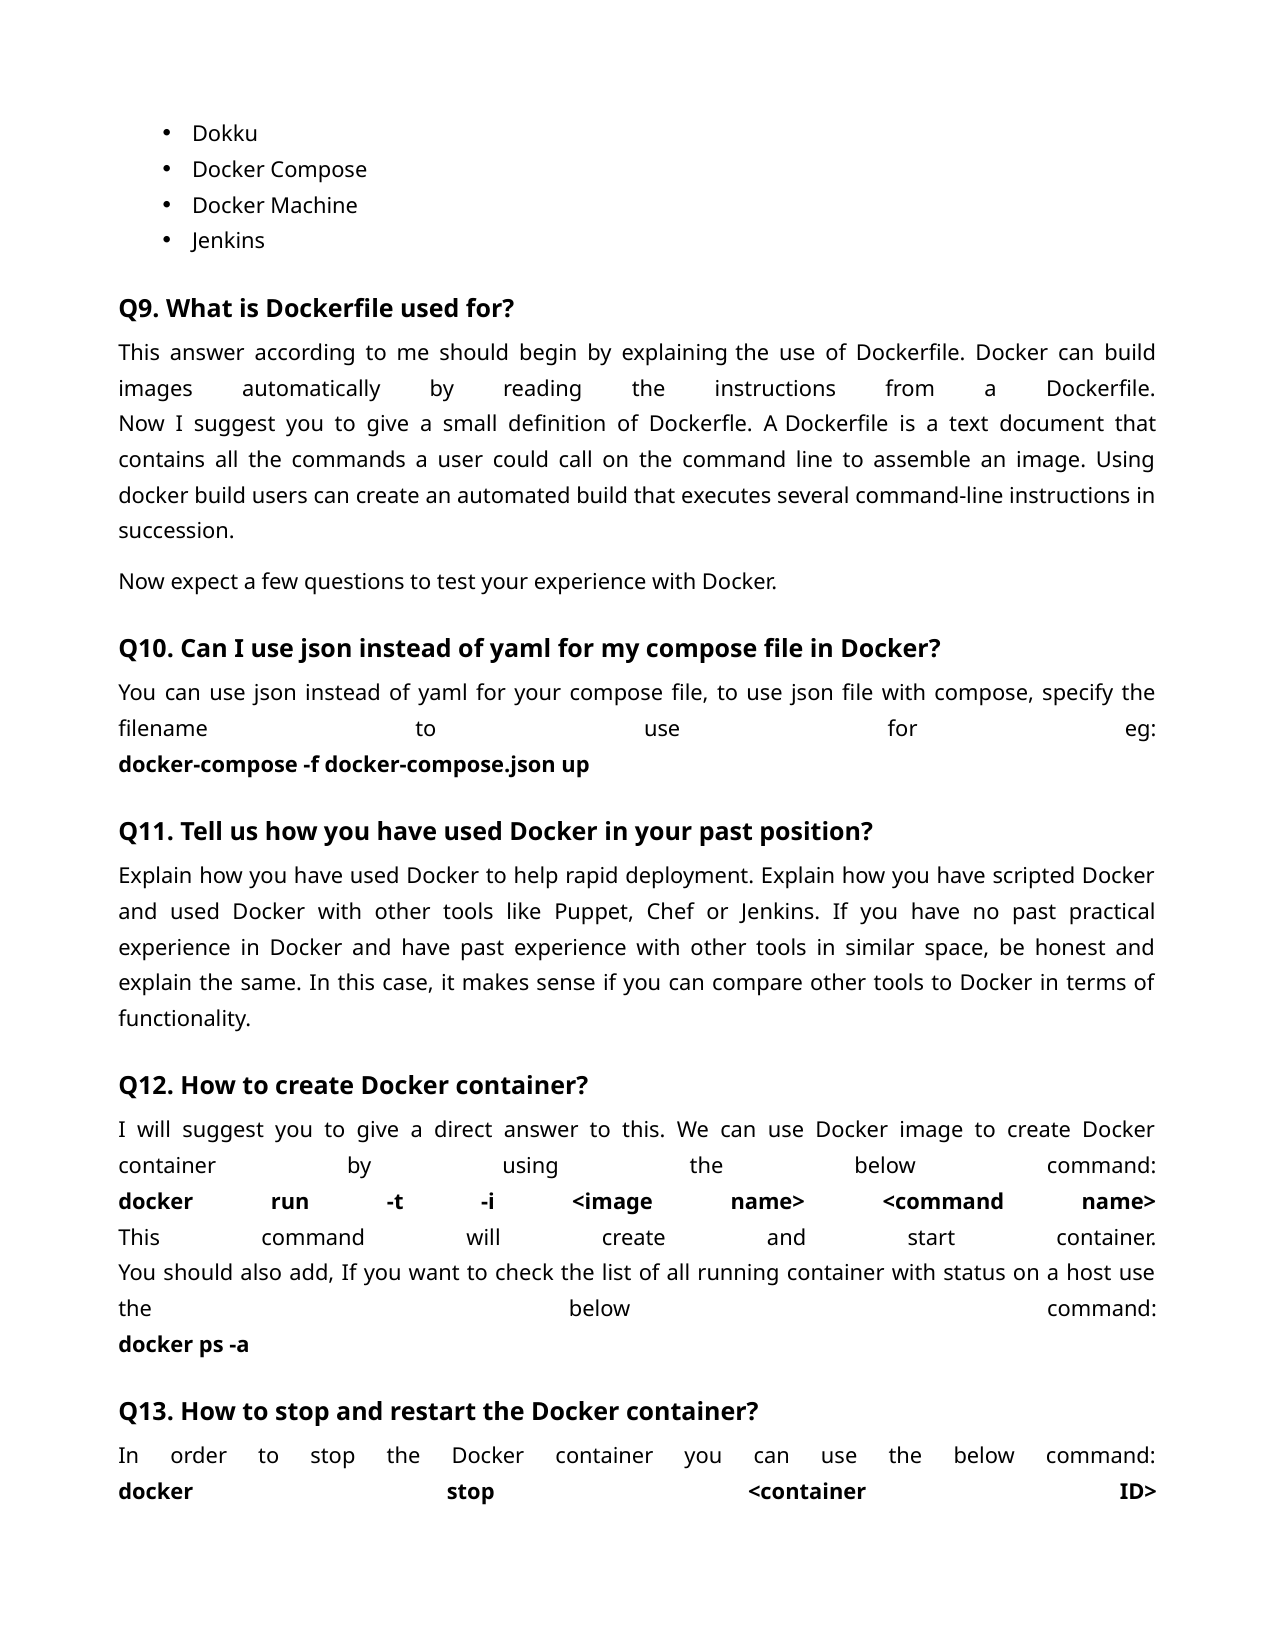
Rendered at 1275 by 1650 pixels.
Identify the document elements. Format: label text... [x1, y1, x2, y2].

text I will suggest you to give a direct answer to this. We can use Docker image to create Docker container by using the below command: docker run -t -i <image name> <command name> This command will create and start container. You should also add, If you want to check the list of all running container with status on a host use the below command: docker ps -a [118, 1114, 1157, 1359]
subtitle Q12. How to create Docker container? [118, 1068, 1157, 1102]
list Jenkins [162, 225, 1157, 255]
text Explain how you have used Docker to help rapid deployment. Explain how you have scripted Docker and used Docker with other tools like Puppet, Chef or Jenkins. If you have no past practical experience in Docker and have past experience with other tools in similar space, be honest and explain the same. In this case, it makes sense if you can compare other tools to Docker in terms of functionality. [118, 860, 1157, 1033]
text You can use json instead of yaml for your compose file, to use json file with compose, specify the filename to use for eg: docker-compose -f docker-compose.json up [118, 677, 1157, 778]
subtitle Q13. How to stop and restart the Docker container? [118, 1394, 1157, 1428]
subtitle Q11. Tell us how you have used Docker in your past position? [118, 813, 1157, 848]
subtitle Q9. What is Dockerfile used for? [118, 290, 1157, 324]
list Docker Compose [162, 154, 1157, 184]
text Now expect a few questions to test your experience with Docker. [118, 566, 1157, 596]
text In order to stop the Docker container you can use the below command: docker stop <container ID> [118, 1440, 1157, 1506]
text This answer according to me should begin by explaining the use of Dockerfile. Docker can build images automatically by reading the instructions from a Dockerfile. Now I suggest you to give a small definition of Dockerfle. A Dockerfile is a text document that contains all the commands a user could call on the command line to assemble an image. Using docker build users can create an automated build that executes several command-line instructions in succession. [118, 337, 1157, 545]
subtitle Q10. Can I use json instead of yaml for my compose file in Docker? [118, 631, 1157, 665]
list Dokku [162, 118, 1157, 148]
list Docker Machine [162, 189, 1157, 219]
